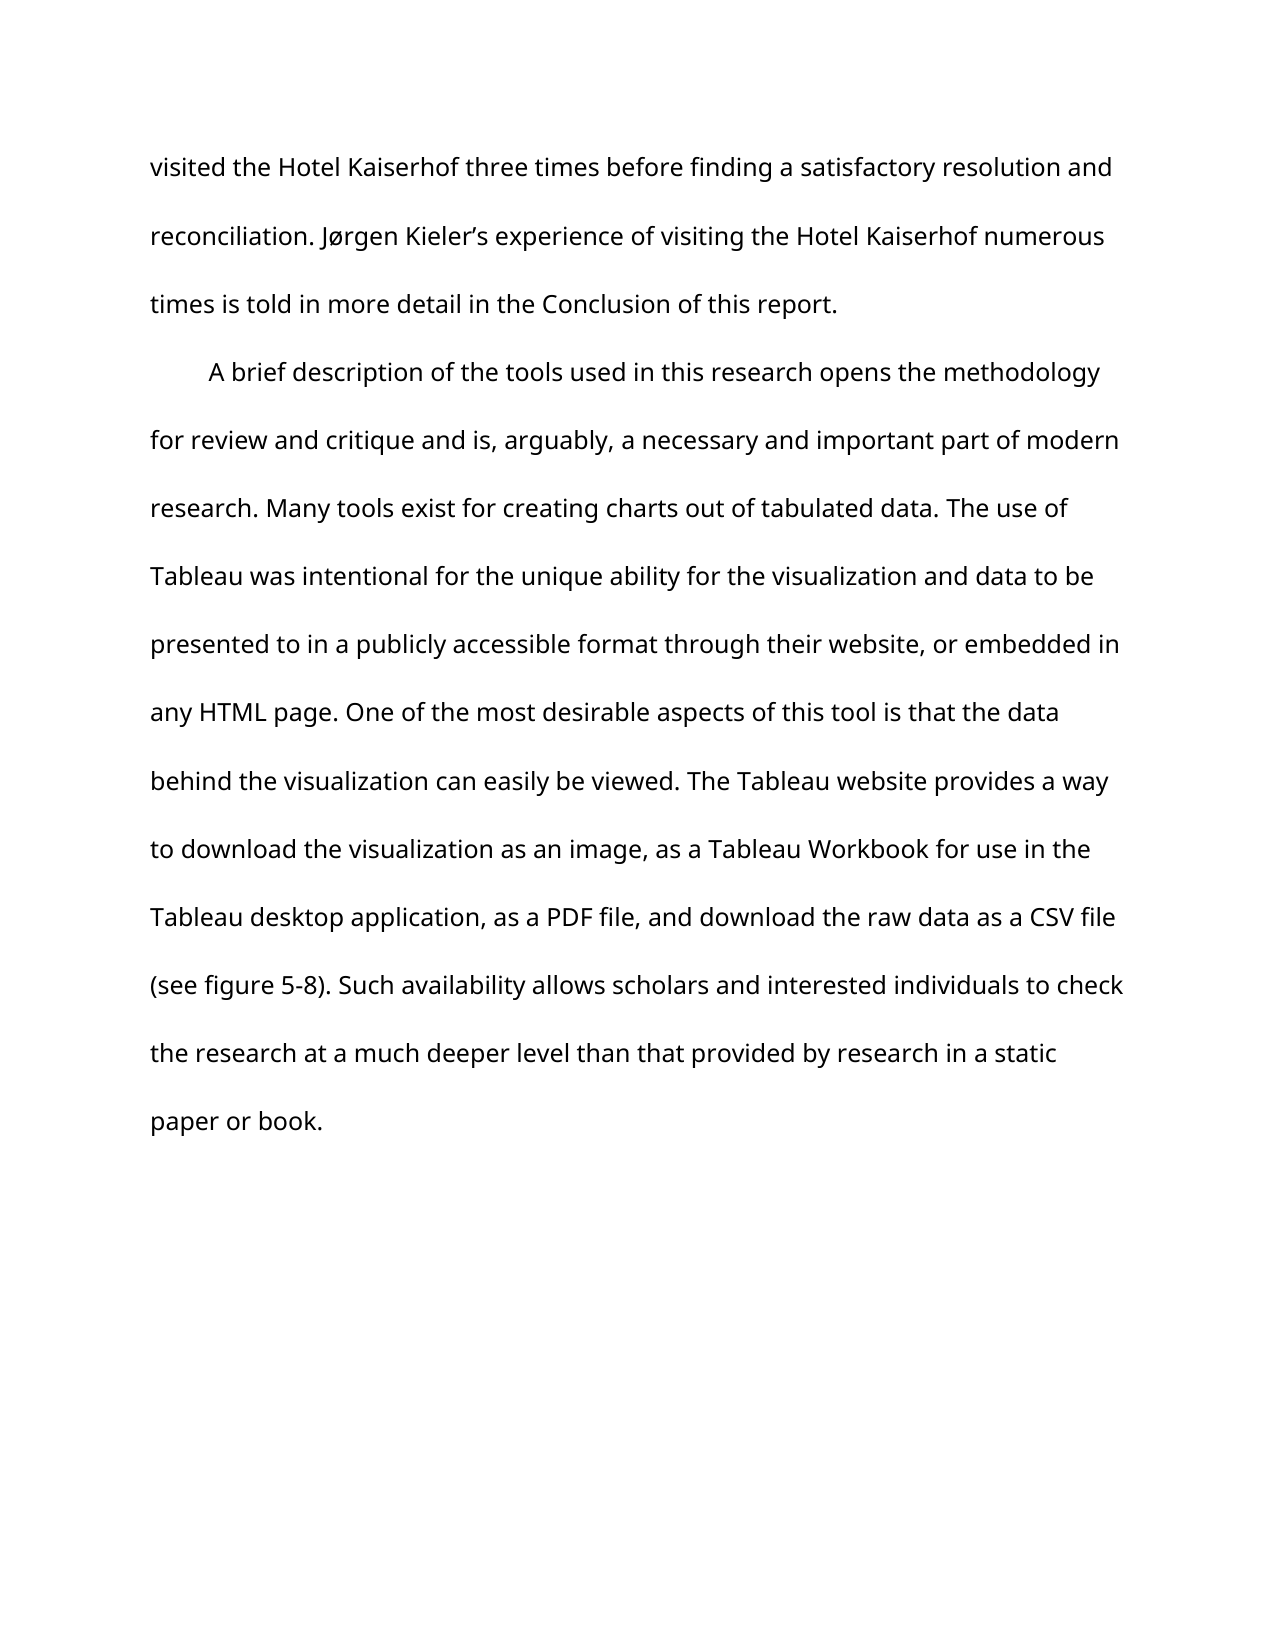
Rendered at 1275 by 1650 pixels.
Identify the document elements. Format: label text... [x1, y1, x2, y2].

text visited the Hotel Kaiserhof three times before finding a satisfactory resolution and reconciliation. Jørgen Kieler’s experience of visiting the Hotel Kaiserhof numerous times is told in more detail in the Conclusion of this report. [150, 150, 1125, 320]
text A brief description of the tools used in this research opens the methodology for review and critique and is, arguably, a necessary and important part of modern research. Many tools exist for creating charts out of tabulated data. The use of Tableau was intentional for the unique ability for the visualization and data to be presented to in a publicly accessible format through their website, or embedded in any HTML page. One of the most desirable aspects of this tool is that the data behind the visualization can easily be viewed. The Tableau website provides a way to download the visualization as an image, as a Tableau Workbook for use in the Tableau desktop application, as a PDF file, and download the raw data as a CSV file (see figure 5-8). Such availability allows scholars and interested individuals to check the research at a much deeper level than that provided by research in a static paper or book. [150, 354, 1125, 1138]
